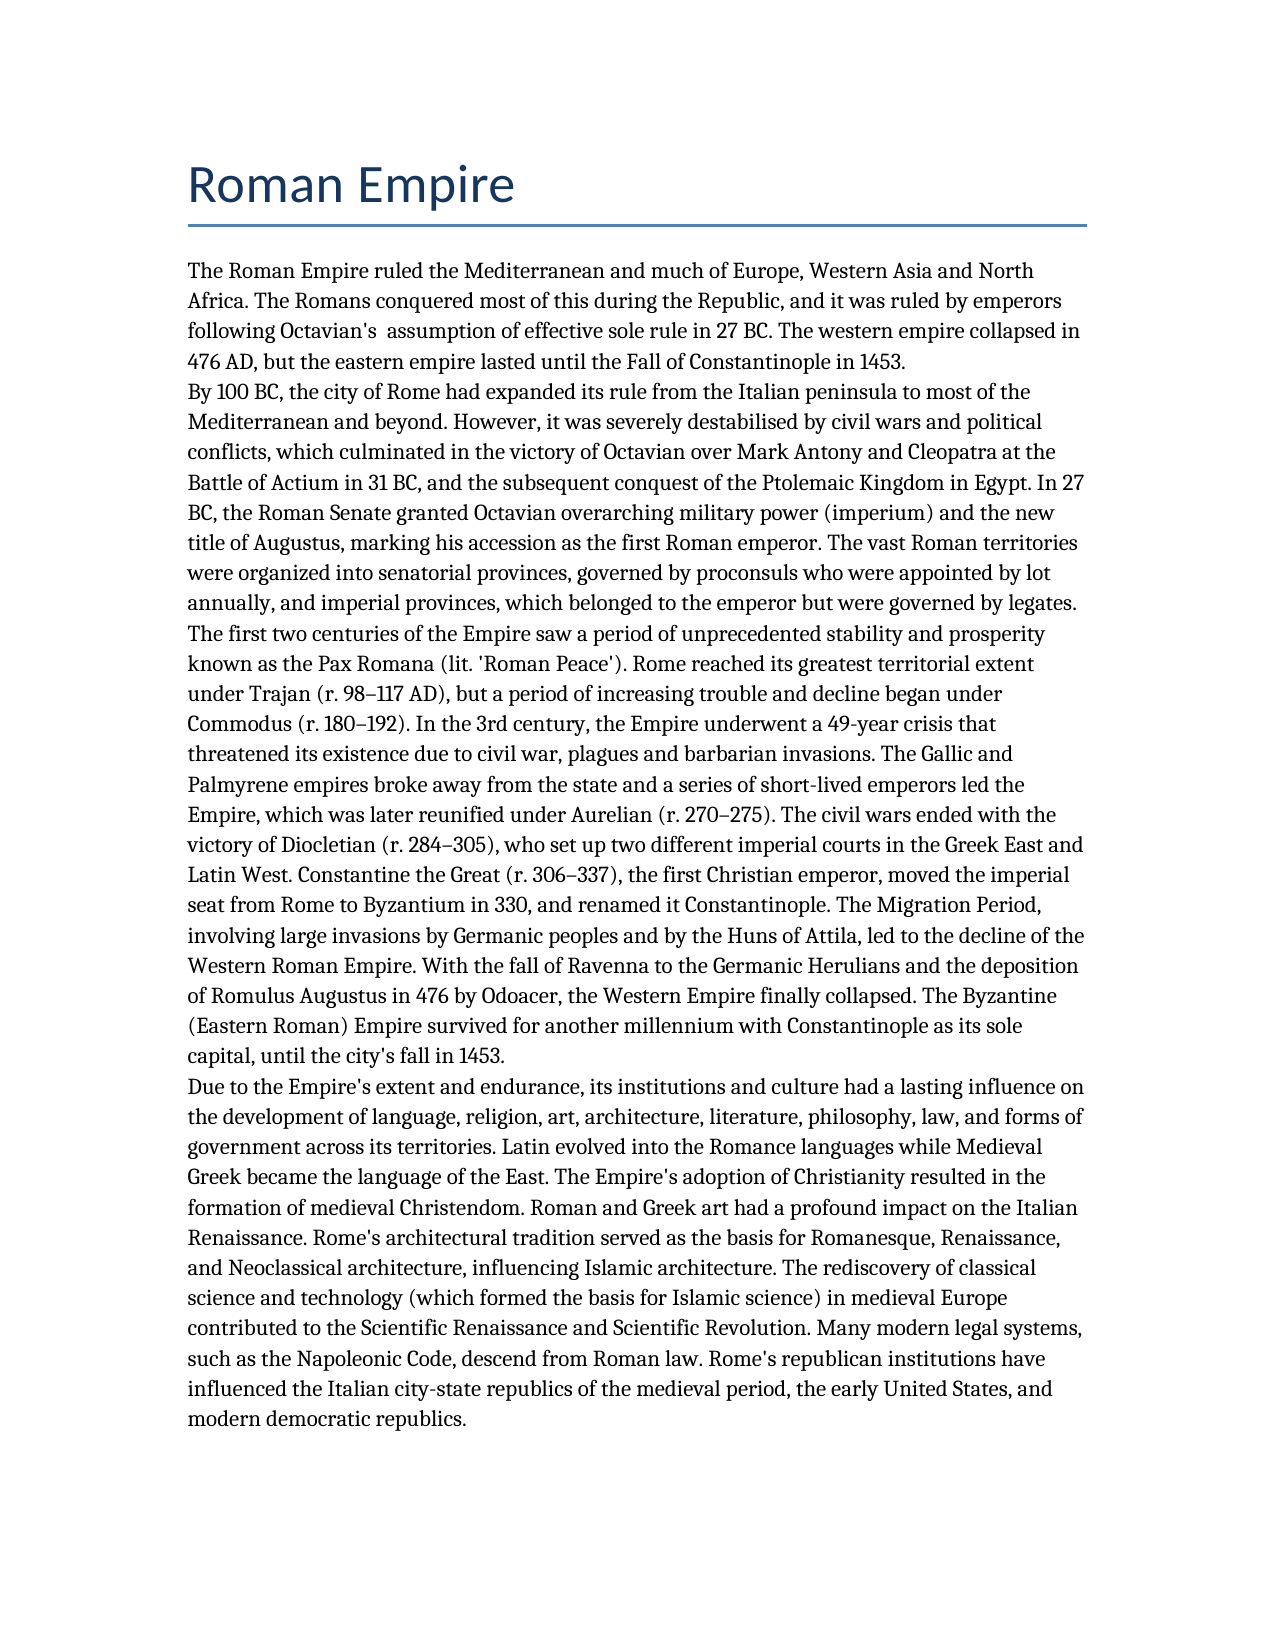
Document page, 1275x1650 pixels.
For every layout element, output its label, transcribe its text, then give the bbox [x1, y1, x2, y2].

text The Roman Empire ruled the Mediterranean and much of Europe, Western Asia and North Africa. The Romans conquered most of this during the Republic, and it was ruled by emperors following Octavian's assumption of effective sole rule in 27 BC. The western empire collapsed in 476 AD, but the eastern empire lasted until the Fall of Constantinople in 1453. By 100 BC, the city of Rome had expanded its rule from the Italian peninsula to most of the Mediterranean and beyond. However, it was severely destabilised by civil wars and political conflicts, which culminated in the victory of Octavian over Mark Antony and Cleopatra at the Battle of Actium in 31 BC, and the subsequent conquest of the Ptolemaic Kingdom in Egypt. In 27 BC, the Roman Senate granted Octavian overarching military power (imperium) and the new title of Augustus, marking his accession as the first Roman emperor. The vast Roman territories were organized into senatorial provinces, governed by proconsuls who were appointed by lot annually, and imperial provinces, which belonged to the emperor but were governed by legates. The first two centuries of the Empire saw a period of unprecedented stability and prosperity known as the Pax Romana (lit. 'Roman Peace'). Rome reached its greatest territorial extent under Trajan (r. 98–117 AD), but a period of increasing trouble and decline began under Commodus (r. 180–192). In the 3rd century, the Empire underwent a 49-year crisis that threatened its existence due to civil war, plagues and barbarian invasions. The Gallic and Palmyrene empires broke away from the state and a series of short-lived emperors led the Empire, which was later reunified under Aurelian (r. 270–275). The civil wars ended with the victory of Diocletian (r. 284–305), who set up two different imperial courts in the Greek East and Latin West. Constantine the Great (r. 306–337), the first Christian emperor, moved the imperial seat from Rome to Byzantium in 330, and renamed it Constantinople. The Migration Period, involving large invasions by Germanic peoples and by the Huns of Attila, led to the decline of the Western Roman Empire. With the fall of Ravenna to the Germanic Herulians and the deposition of Romulus Augustus in 476 by Odoacer, the Western Empire finally collapsed. The Byzantine (Eastern Roman) Empire survived for another millennium with Constantinople as its sole capital, until the city's fall in 1453. Due to the Empire's extent and endurance, its institutions and culture had a lasting influence on the development of language, religion, art, architecture, literature, philosophy, law, and forms of government across its territories. Latin evolved into the Romance languages while Medieval Greek became the language of the East. The Empire's adoption of Christianity resulted in the formation of medieval Christendom. Roman and Greek art had a profound impact on the Italian Renaissance. Rome's architectural tradition served as the basis for Romanesque, Renaissance, and Neoclassical architecture, influencing Islamic architecture. The rediscovery of classical science and technology (which formed the basis for Islamic science) in medieval Europe contributed to the Scientific Renaissance and Scientific Revolution. Many modern legal systems, such as the Napoleonic Code, descend from Roman law. Rome's republican institutions have influenced the Italian city-state republics of the medieval period, the early United States, and modern democratic republics. [187, 258, 1087, 1432]
title Roman Empire [187, 150, 1087, 227]
